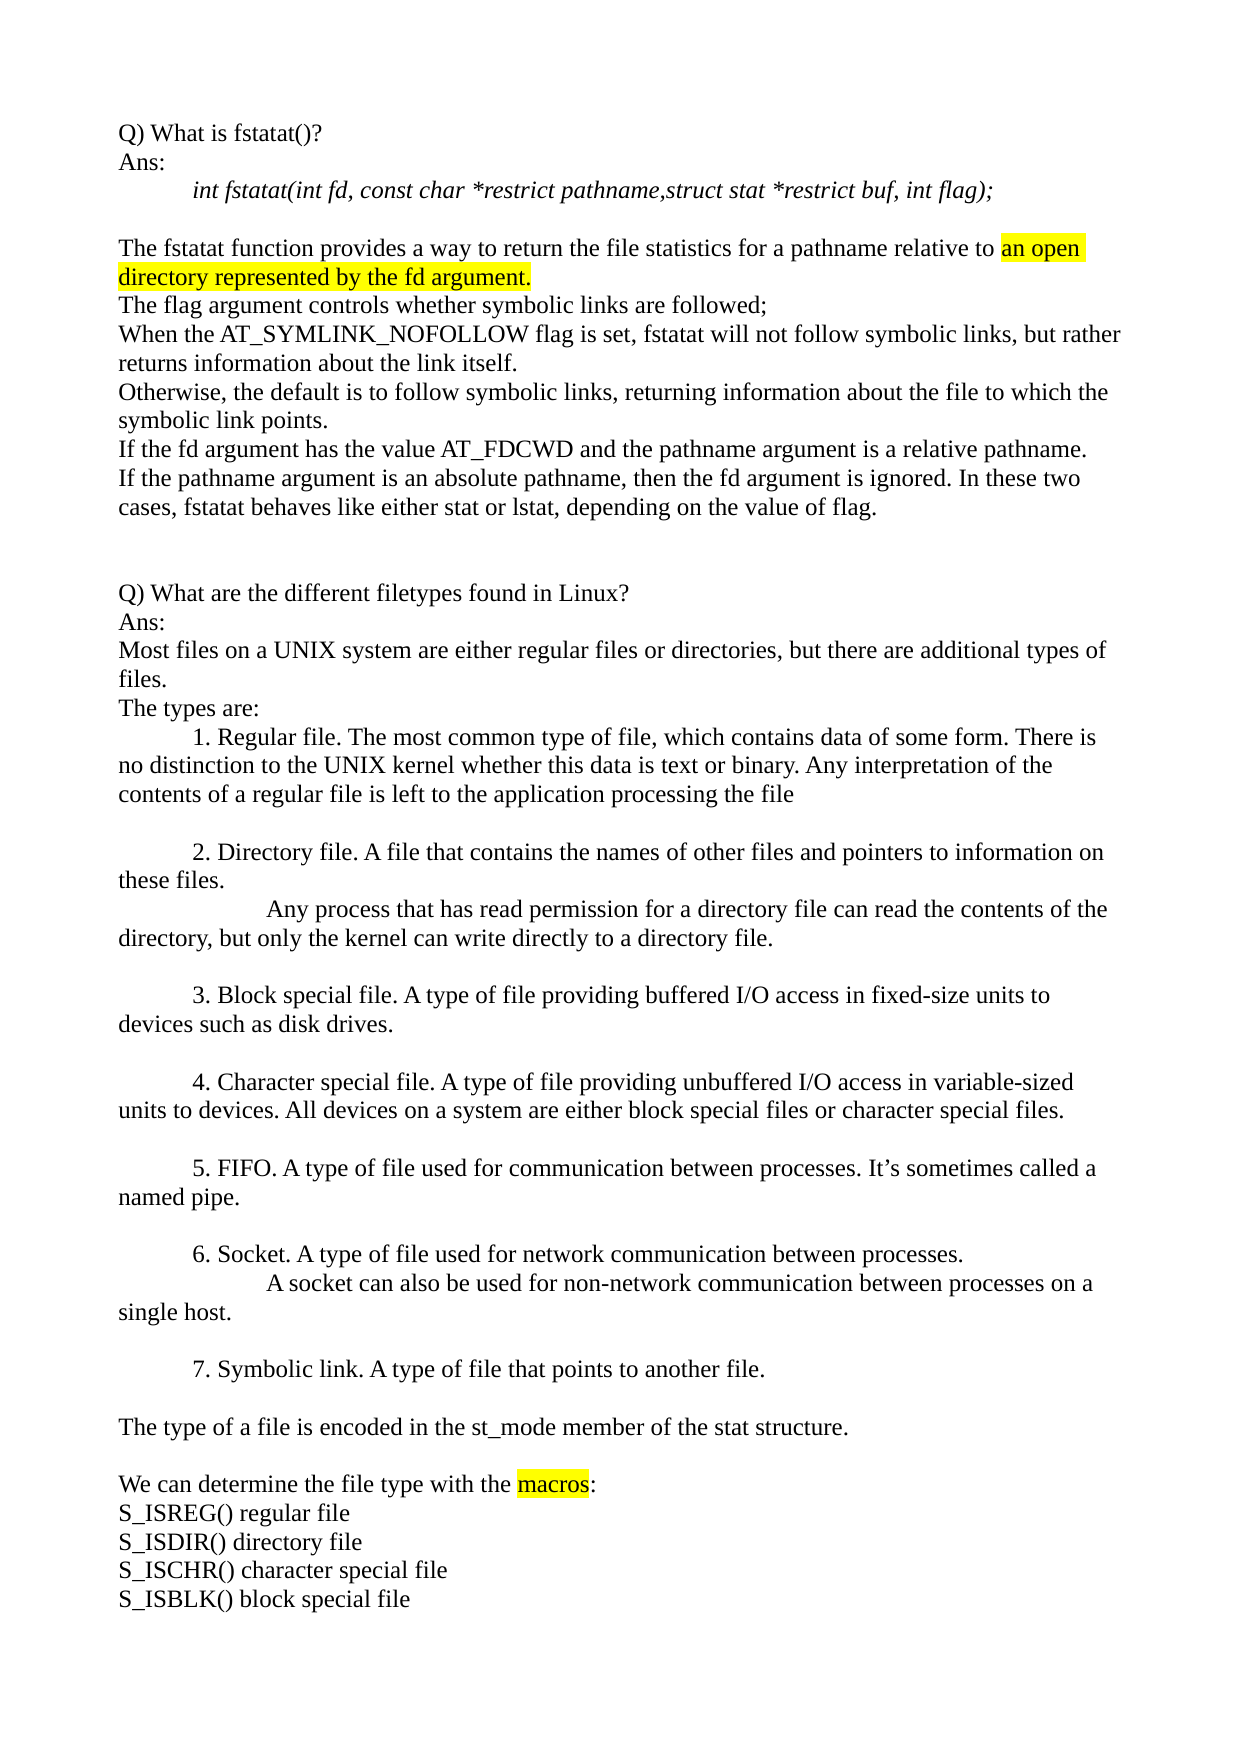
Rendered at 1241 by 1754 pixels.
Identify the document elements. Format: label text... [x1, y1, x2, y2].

text Most files on a UNIX system are either regular files or directories, but there are additional types of files. [118, 636, 1122, 693]
text 7. Symbolic link. A type of file that points to another file. [118, 1354, 1122, 1383]
text The flag argument controls whether symbolic links are followed; [118, 291, 1122, 319]
text Q) What are the different filetypes found in Linux? [118, 578, 1122, 607]
text The types are: [118, 693, 1122, 722]
text Otherwise, the default is to follow symbolic links, returning information about the file to which the symbolic link points. [118, 377, 1122, 434]
text Ans: [118, 607, 1122, 636]
text The type of a file is encoded in the st_mode member of the stat structure. [118, 1412, 1122, 1441]
text When the AT_SYMLINK_NOFOLLOW flag is set, fstatat will not follow symbolic links, but rather returns information about the link itself. [118, 319, 1122, 377]
text S_ISREG() regular file [118, 1498, 1122, 1527]
text 4. Character special file. A type of file providing unbuffered I/O access in variable-sized units to devices. All devices on a system are either block special files or character special files. [118, 1067, 1122, 1124]
text S_ISBLK() block special file [118, 1584, 1122, 1613]
text 2. Directory file. A file that contains the names of other files and pointers to information on these files. [118, 837, 1122, 894]
text int fstatat(int fd, const char *restrict pathname,struct stat *restrict buf, int flag); [118, 176, 1122, 204]
text Any process that has read permission for a directory file can read the contents of the directory, but only the kernel can write directly to a directory file. [118, 894, 1122, 952]
text If the fd argument has the value AT_FDCWD and the pathname argument is a relative pathname. [118, 434, 1122, 463]
text 1. Regular file. The most common type of file, which contains data of some form. There is no distinction to the UNIX kernel whether this data is text or binary. Any interpretation of the contents of a regular file is left to the application processing the file [118, 722, 1122, 808]
text The fstatat function provides a way to return the file statistics for a pathname relative to an open directory represented by the fd argument. [118, 233, 1122, 291]
text S_ISDIR() directory file [118, 1527, 1122, 1556]
text 6. Socket. A type of file used for network communication between processes. [118, 1239, 1122, 1268]
text We can determine the file type with the macros: [118, 1469, 1122, 1498]
text Q) What is fstatat()? [118, 118, 1122, 147]
text S_ISCHR() character special file [118, 1556, 1122, 1584]
text If the pathname argument is an absolute pathname, then the fd argument is ignored. In these two cases, fstatat behaves like either stat or lstat, depending on the value of flag. [118, 463, 1122, 521]
text Ans: [118, 147, 1122, 176]
text A socket can also be used for non-network communication between processes on a single host. [118, 1268, 1122, 1326]
text 3. Block special file. A type of file providing buffered I/O access in fixed-size units to devices such as disk drives. [118, 981, 1122, 1038]
text 5. FIFO. A type of file used for communication between processes. It’s sometimes called a named pipe. [118, 1153, 1122, 1211]
